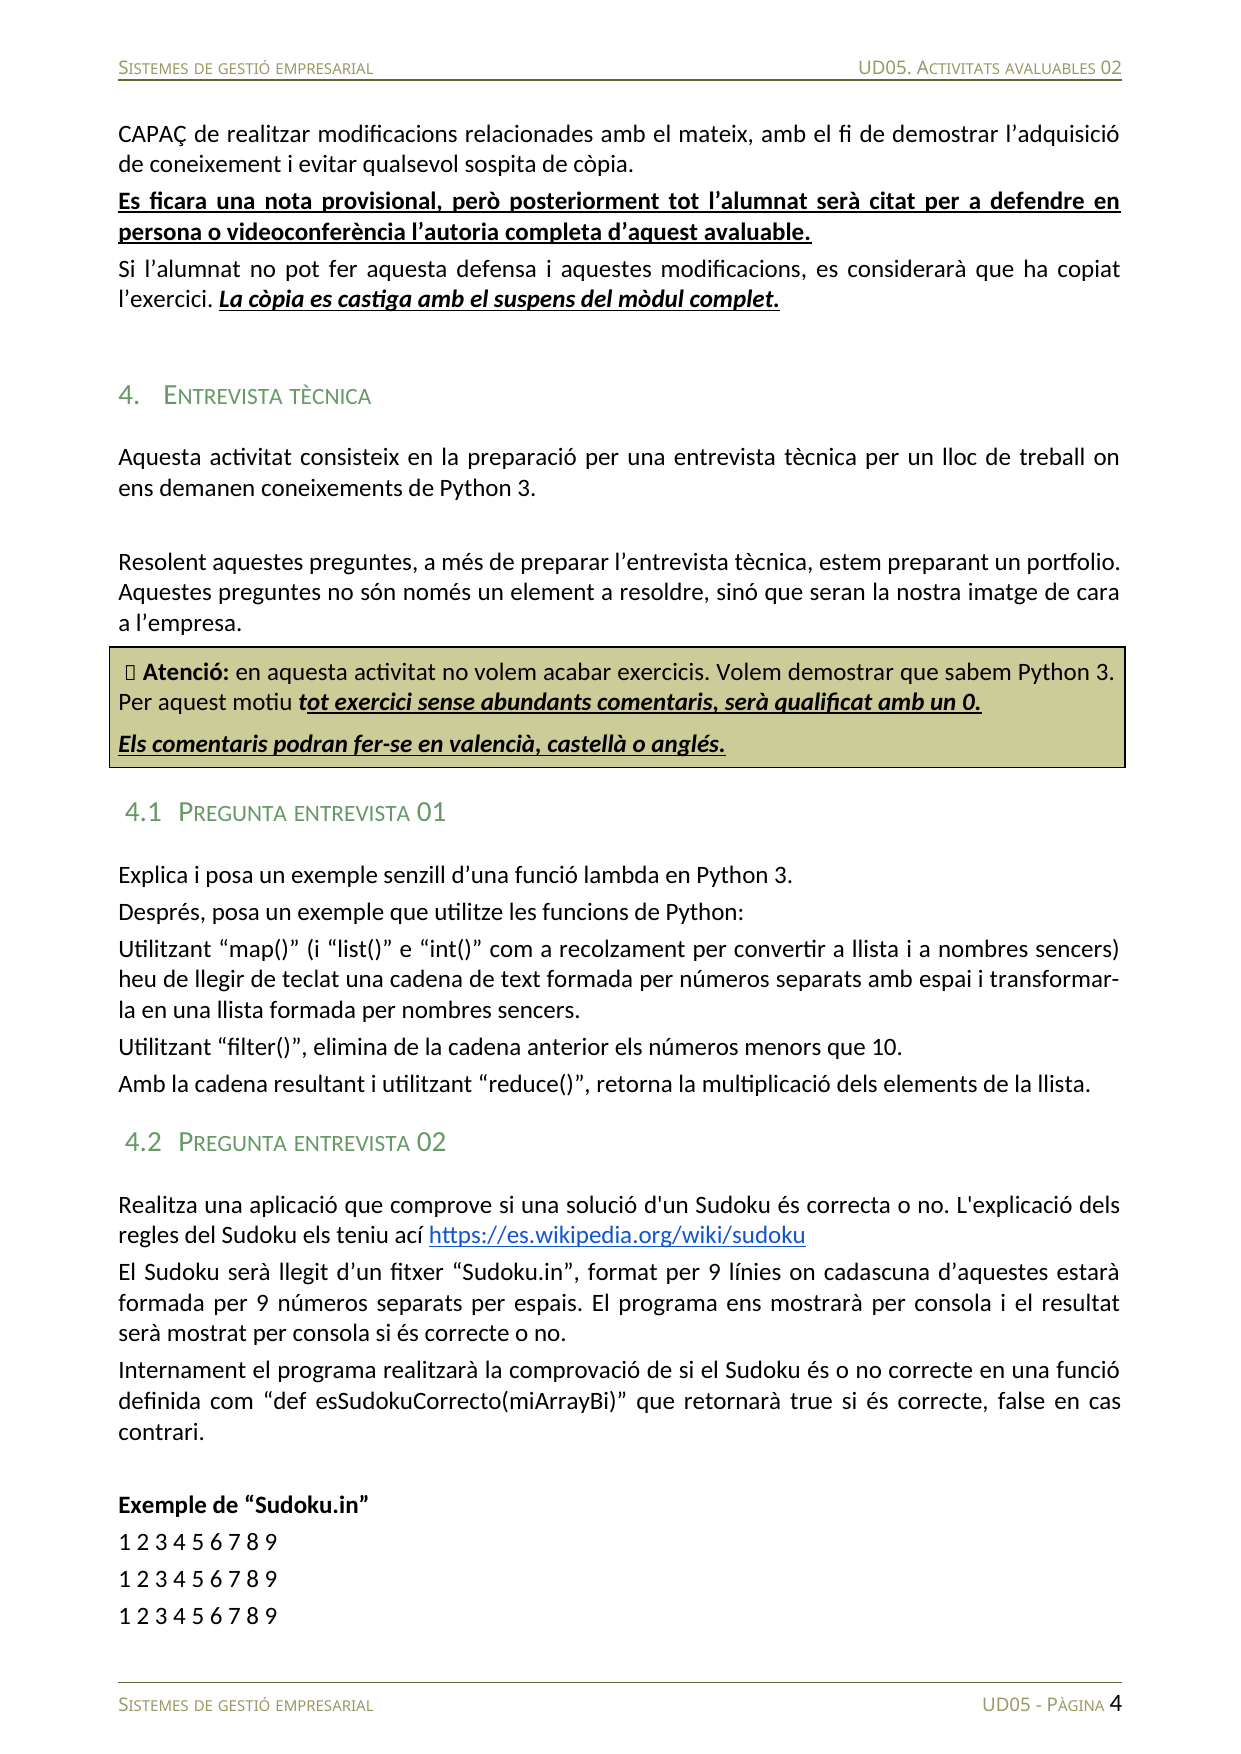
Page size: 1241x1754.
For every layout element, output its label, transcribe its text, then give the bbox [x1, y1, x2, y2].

text El Sudoku serà llegit d’un fitxer “Sudoku.in”, format per 9 línies on cadascuna d’aquestes estarà formada per 9 números separats per espais. El programa ens mostrarà per consola i el resultat serà mostrat per consola si és correcte o no. [118, 1257, 1122, 1348]
subtitle Entrevista tècnica [118, 376, 1122, 411]
text Després, posa un exemple que utilitze les funcions de Python: [118, 896, 1122, 927]
text Realitza una aplicació que comprove si una solució d'un Sudoku és correcta o no. L'explicació dels regles del Sudoku els teniu ací https://es.wikipedia.org/wiki/sudoku [118, 1189, 1122, 1250]
text 1 2 3 4 5 6 7 8 9 [118, 1601, 1122, 1631]
subtitle Pregunta entrevista 02 [118, 1123, 1122, 1159]
text ❕ Atenció: en aquesta activitat no volem acabar exercicis. Volem demostrar que sabem Python 3. Per aquest motiu tot exercici sense abundants comentaris, serà qualificat amb un 0. [110, 648, 1124, 717]
text CAPAÇ de realitzar modificacions relacionades amb el mateix, amb el fi de demostrar l’adquisició de coneixement i evitar qualsevol sospita de còpia. [118, 118, 1122, 179]
text Utilitzant “filter()”, elimina de la cadena anterior els números menors que 10. [118, 1031, 1122, 1062]
text 1 2 3 4 5 6 7 8 9 [118, 1527, 1122, 1557]
subtitle Pregunta entrevista 01 [118, 793, 1122, 829]
text Utilitzant “map()” (i “list()” e “int()” com a recolzament per convertir a llista i a nombres sencers) heu de llegir de teclat una cadena de text formada per números separats amb espai i transformar-la en una llista formada per nombres sencers. [118, 933, 1122, 1024]
text Es ficara una nota provisional, però posteriorment tot l’alumnat serà citat per a defendre en persona o videoconferència l’autoria completa d’aquest avaluable. [118, 186, 1122, 247]
text Aquesta activitat consisteix en la preparació per una entrevista tècnica per un lloc de treball on ens demanen coneixements de Python 3. [118, 442, 1122, 503]
text Explica i posa un exemple senzill d’una funció lambda en Python 3. [118, 859, 1122, 889]
text Amb la cadena resultant i utilitzant “reduce()”, retorna la multiplicació dels elements de la llista. [118, 1068, 1122, 1098]
text Exemple de “Sudoku.in” [118, 1489, 1122, 1520]
text Els comentaris podran fer-se en valencià, castellà o anglés. [110, 719, 1124, 767]
text Si l’alumnat no pot fer aquesta defensa i aquestes modificacions, es considerarà que ha copiat l’exercici. La còpia es castiga amb el suspens del mòdul complet. [118, 253, 1122, 314]
text Resolent aquestes preguntes, a més de preparar l’entrevista tècnica, estem preparant un portfolio. Aquestes preguntes no són només un element a resoldre, sinó que seran la nostra imatge de cara a l’empresa. [118, 546, 1122, 638]
text 1 2 3 4 5 6 7 8 9 [118, 1563, 1122, 1594]
text Internament el programa realitzarà la comprovació de si el Sudoku és o no correcte en una funció definida com “def esSudokuCorrecto(miArrayBi)” que retornarà true si és correcte, false en cas contrari. [118, 1354, 1122, 1446]
